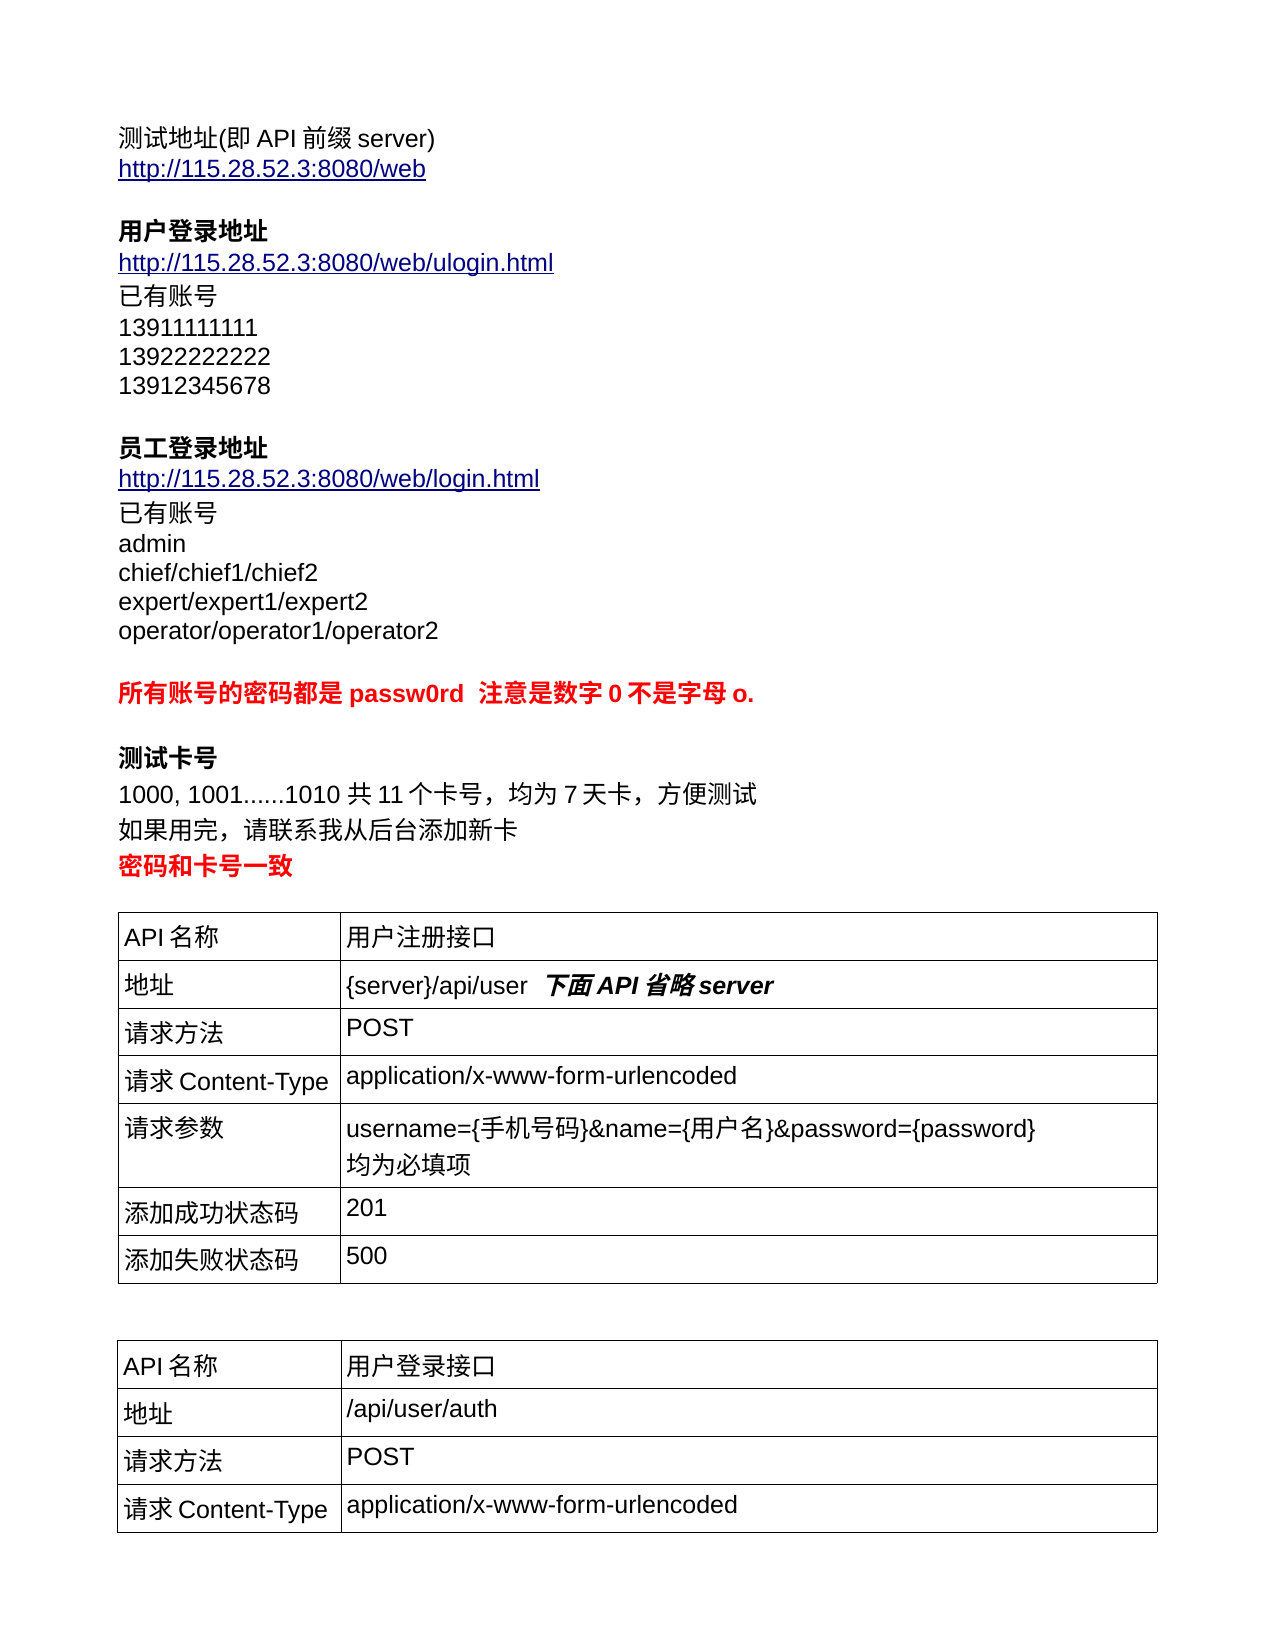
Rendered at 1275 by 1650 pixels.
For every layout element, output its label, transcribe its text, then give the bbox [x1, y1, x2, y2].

table_cell {server}/api/user 下面API省略server [341, 961, 1157, 1007]
table_cell 地址 [119, 961, 340, 1007]
text 13911111111 [118, 313, 1157, 342]
table_header 用户注册接口 [341, 913, 1157, 960]
text 密码和卡号一致 [118, 847, 1157, 883]
table_header 用户登录接口 [342, 1341, 1157, 1388]
table_cell 添加成功状态码 [119, 1188, 340, 1235]
text 13922222222 [118, 342, 1157, 371]
text http://115.28.52.3:8080/web/ulogin.html [118, 248, 1157, 277]
table_cell POST [342, 1437, 1157, 1484]
table_cell 请求Content-Type [118, 1485, 341, 1532]
table_cell 地址 [118, 1389, 341, 1436]
table_cell 500 [341, 1236, 1157, 1283]
table_header API名称 [119, 913, 340, 960]
text 所有账号的密码都是 passw0rd 注意是数字0不是字母o. [118, 673, 1157, 709]
table_cell 请求方法 [118, 1437, 341, 1484]
text 1000, 1001......1010 共11个卡号，均为7天卡，方便测试 [118, 774, 1157, 811]
text 用户登录地址 [118, 212, 1157, 248]
table_cell username={手机号码}&name={用户名}&password={password} 均为必填项 [341, 1104, 1157, 1187]
text http://115.28.52.3:8080/web [118, 154, 1157, 183]
text 13912345678 [118, 371, 1157, 399]
text operator/operator1/operator2 [118, 616, 1157, 644]
table_cell 请求参数 [119, 1104, 340, 1187]
table_cell 201 [341, 1188, 1157, 1235]
text 测试卡号 [118, 738, 1157, 774]
table_cell 请求Content-Type [119, 1056, 340, 1103]
text 测试地址(即API前缀 server) [118, 118, 1157, 154]
text admin [118, 529, 1157, 558]
table_cell /api/user/auth [342, 1389, 1157, 1436]
text http://115.28.52.3:8080/web/login.html [118, 464, 1157, 493]
text expert/expert1/expert2 [118, 587, 1157, 616]
table_header API名称 [118, 1341, 341, 1388]
text 已有账号 [118, 277, 1157, 313]
table_cell 添加失败状态码 [119, 1236, 340, 1283]
text 员工登录地址 [118, 428, 1157, 464]
text chief/chief1/chief2 [118, 558, 1157, 587]
table_cell 请求方法 [119, 1009, 340, 1055]
table_cell application/x-www-form-urlencoded [342, 1485, 1157, 1532]
text 已有账号 [118, 493, 1157, 529]
text 如果用完，请联系我从后台添加新卡 [118, 811, 1157, 847]
table_cell POST [341, 1009, 1157, 1055]
table_cell application/x-www-form-urlencoded [341, 1056, 1157, 1103]
